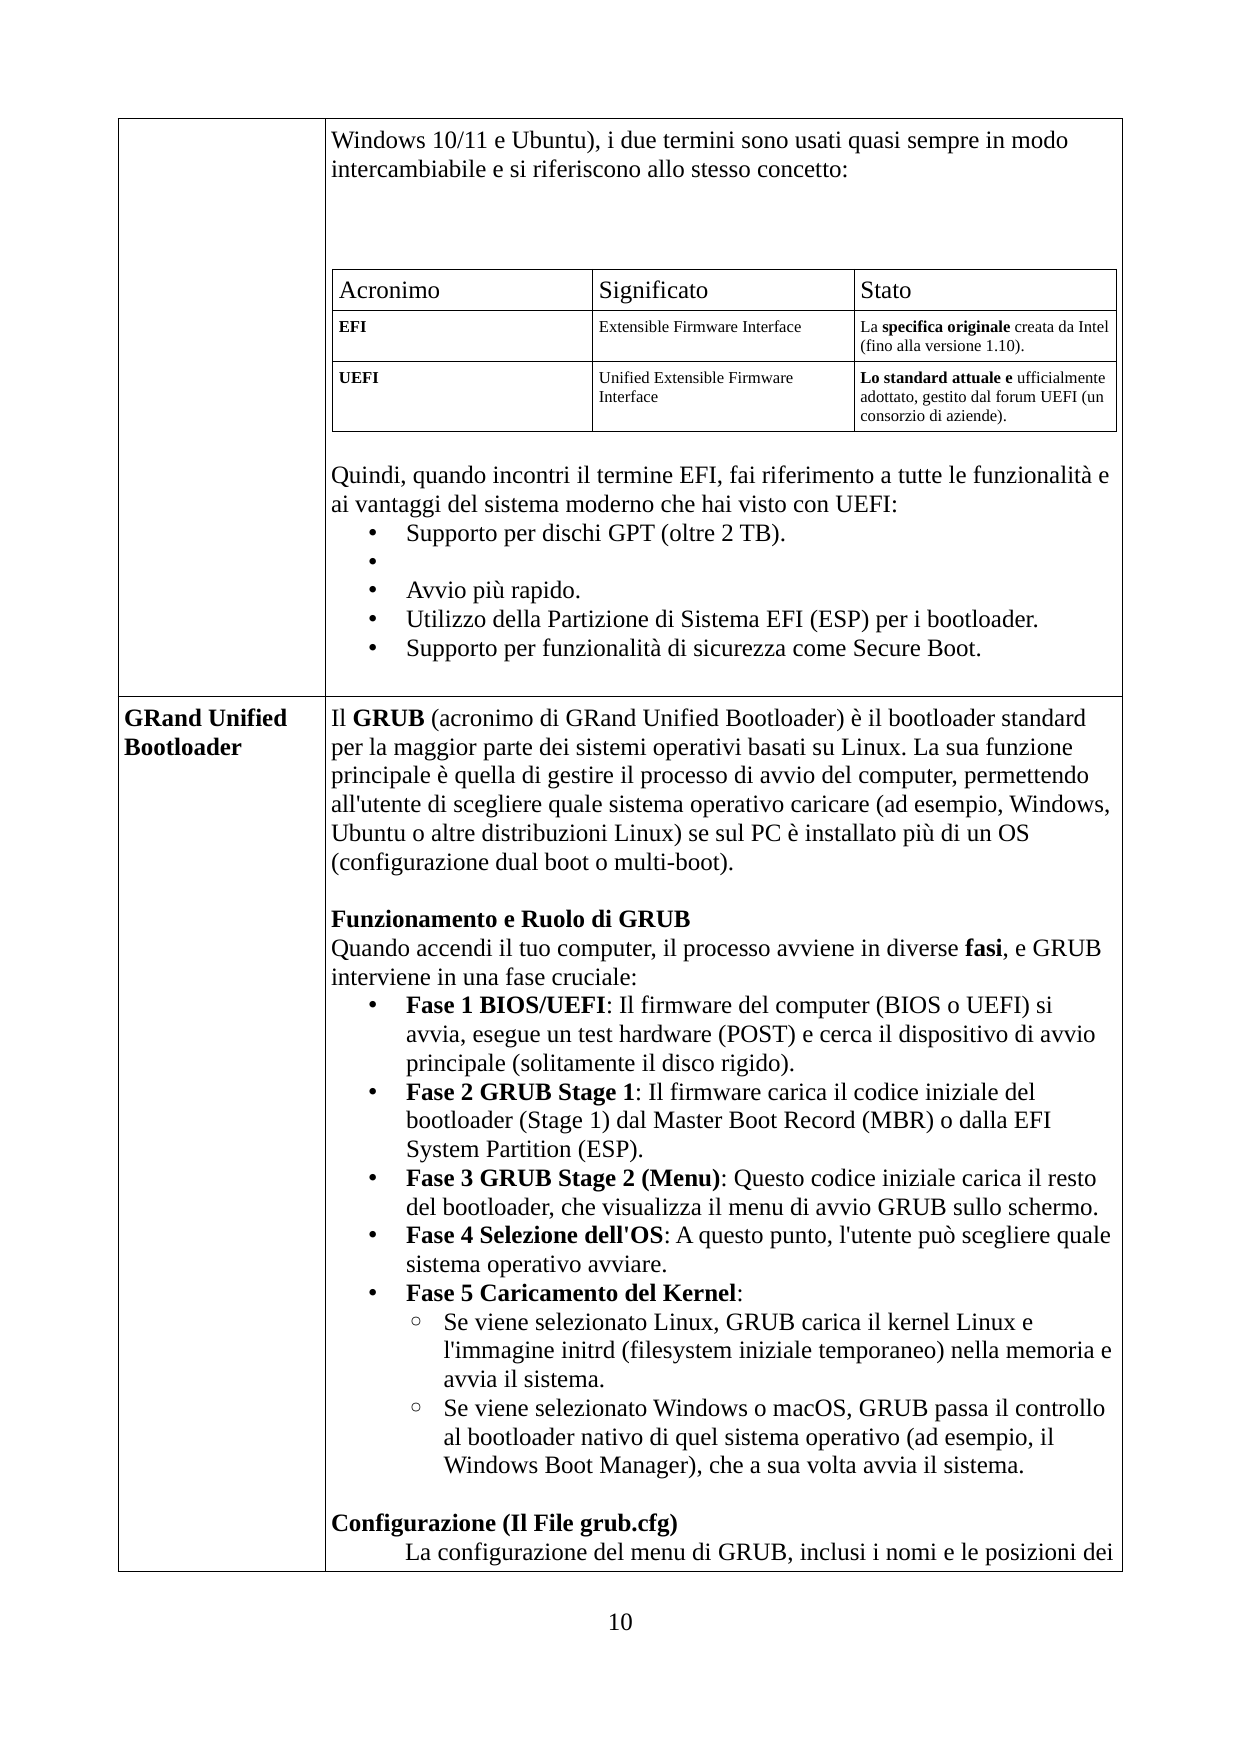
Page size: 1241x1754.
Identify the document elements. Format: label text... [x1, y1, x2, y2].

table_cell [119, 119, 325, 696]
table_cell EFI [333, 311, 592, 361]
table_header Stato [855, 270, 1116, 310]
table_cell UEFI [333, 362, 592, 431]
table_cell La specifica originale creata da Intel (fino alla versione 1.10). [855, 311, 1116, 361]
table_header Significato [593, 270, 854, 310]
table_cell Il GRUB (acronimo di GRand Unified Bootloader) è il bootloader standard per la maggior parte dei sistemi operativi basati su Linux. La sua funzione principale è quella di gestire il processo di avvio del computer, permettendo all'utente di scegliere quale sistema operativo caricare (ad esempio, Windows, Ubuntu o altre distribuzioni Linux) se sul PC è installato più di un OS (configurazione dual boot o multi-boot). Funzionamento e Ruolo di GRUB Quando accendi il tuo computer, il processo avviene in diverse fasi, e GRUB interviene in una fase cruciale: Fase 1 BIOS/UEFI: Il firmware del computer (BIOS o UEFI) si avvia, esegue un test hardware (POST) e cerca il dispositivo di avvio principale (solitamente il disco rigido). Fase 2 GRUB Stage 1: Il firmware carica il codice iniziale del bootloader (Stage 1) dal Master Boot Record (MBR) o dalla EFI System Partition (ESP). Fase 3 GRUB Stage 2 (Menu): Questo codice iniziale carica il resto del bootloader, che visualizza il menu di avvio GRUB sullo schermo. Fase 4 Selezione dell'OS: A questo punto, l'utente può scegliere quale sistema operativo avviare. Fase 5 Caricamento del Kernel: Se viene selezionato Linux, GRUB carica il kernel Linux e l'immagine initrd (filesystem iniziale temporaneo) nella memoria e avvia il sistema. Se viene selezionato Windows o macOS, GRUB passa il controllo al bootloader nativo di quel sistema operativo (ad esempio, il Windows Boot Manager), che a sua volta avvia il sistema. Configurazione (Il File grub.cfg) La configurazione del menu di GRUB, inclusi i nomi e le posizioni dei [326, 697, 1122, 1571]
table_cell Windows 10/11 e Ubuntu), i due termini sono usati quasi sempre in modo intercambiabile e si riferiscono allo stesso concetto: Quindi, quando incontri il termine EFI, fai riferimento a tutte le funzionalità e ai vantaggi del sistema moderno che hai visto con UEFI: Supporto per dischi GPT (oltre 2 TB). Avvio più rapido. Utilizzo della Partizione di Sistema EFI (ESP) per i bootloader. Supporto per funzionalità di sicurezza come Secure Boot. [326, 119, 1122, 696]
table_cell GRand Unified Bootloader [119, 697, 325, 1571]
table_header Acronimo [333, 270, 592, 310]
table_cell Extensible Firmware Interface [593, 311, 854, 361]
table_cell Unified Extensible Firmware Interface [593, 362, 854, 431]
table_cell Lo standard attuale e ufficialmente adottato, gestito dal forum UEFI (un consorzio di aziende). [855, 362, 1116, 431]
